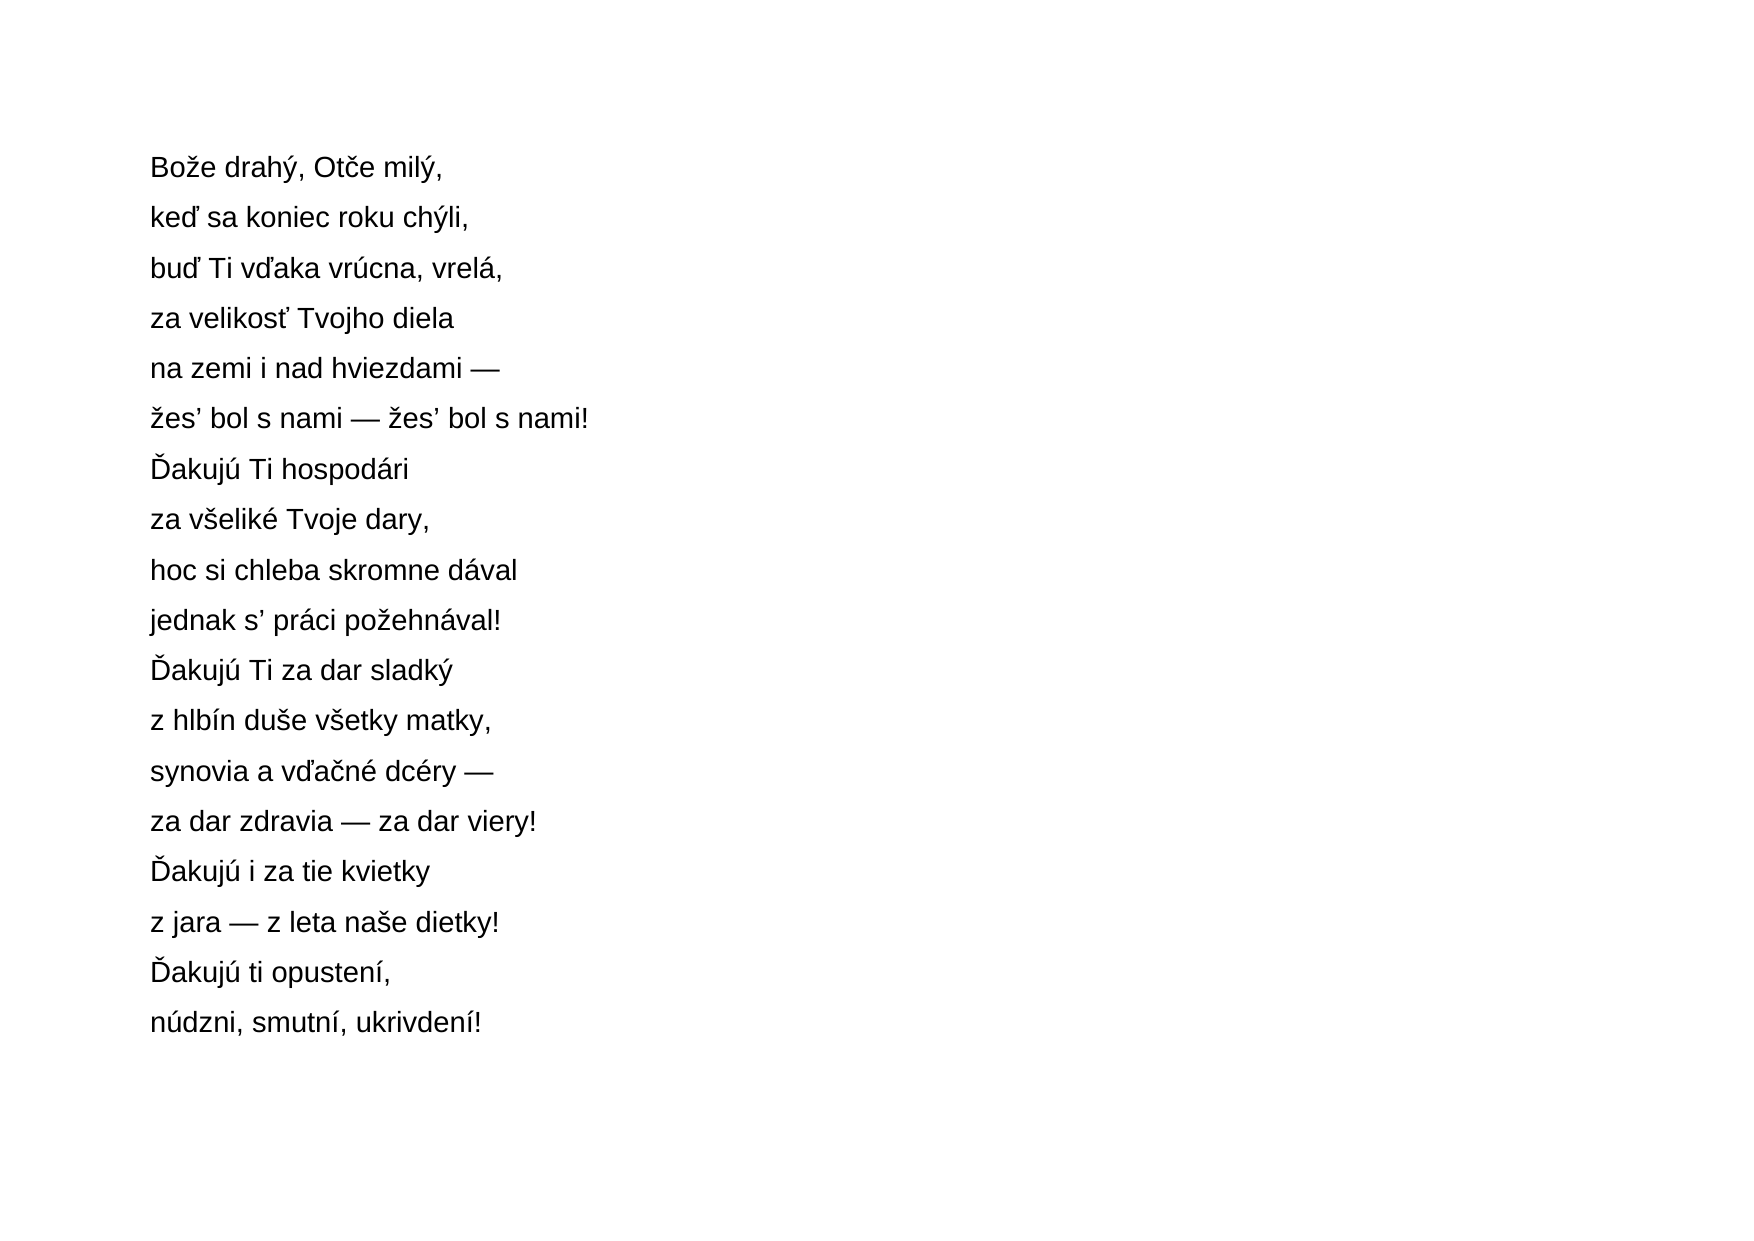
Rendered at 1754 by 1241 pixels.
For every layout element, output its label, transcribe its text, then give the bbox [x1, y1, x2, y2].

text núdzni, smutní, ukrivdení! [150, 1005, 1243, 1039]
text Ďakujú Ti hospodári [150, 452, 1243, 485]
text keď sa koniec roku chýli, [150, 200, 1243, 234]
text žes’ bol s nami — žes’ bol s nami! [150, 402, 1243, 435]
text za všeliké Tvoje dary, [150, 502, 1243, 536]
text za dar zdravia — za dar viery! [150, 804, 1243, 838]
text Ďakujú Ti za dar sladký [150, 653, 1243, 687]
text jednak s’ práci požehnával! [150, 603, 1243, 636]
text z hlbín duše všetky matky, [150, 703, 1243, 737]
text synovia a vďačné dcéry — [150, 754, 1243, 787]
text za velikosť Tvojho diela [150, 301, 1243, 334]
text hoc si chleba skromne dával [150, 552, 1243, 586]
text buď Ti vďaka vrúcna, vrelá, [150, 251, 1243, 284]
text z jara — z leta naše dietky! [150, 905, 1243, 938]
text Ďakujú i za tie kvietky [150, 854, 1243, 888]
text Ďakujú ti opustení, [150, 955, 1243, 988]
text Bože drahý, Otče milý, [150, 150, 1243, 183]
text na zemi i nad hviezdami — [150, 351, 1243, 385]
